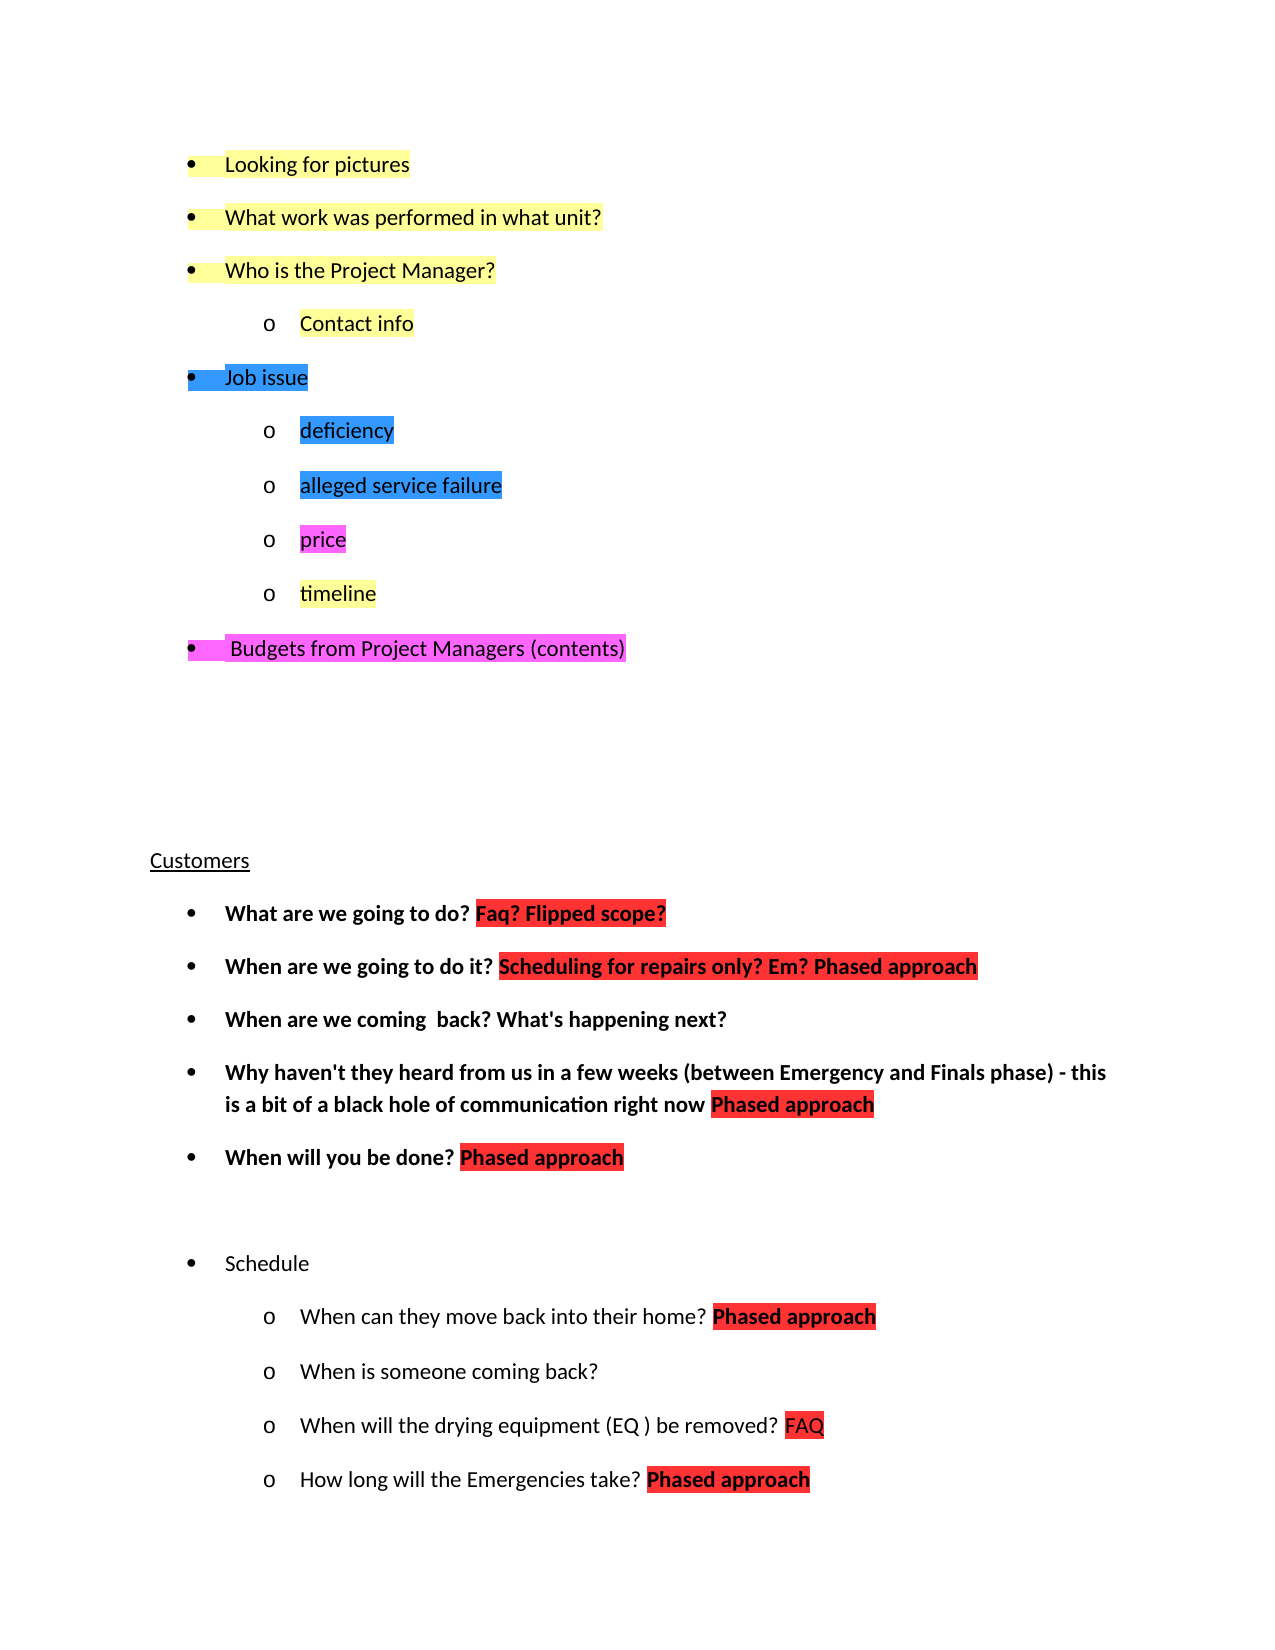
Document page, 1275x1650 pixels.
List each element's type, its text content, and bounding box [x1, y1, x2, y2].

list deficiency [262, 416, 1125, 446]
list price [262, 525, 1125, 554]
list Schedule [187, 1249, 1125, 1277]
list alleged service failure [262, 471, 1125, 500]
list Why haven't they heard from us in a few weeks (between Emergency and Finals phase) - this is a bit of a black hole of communication right now Phased approach [187, 1058, 1125, 1118]
list When will the drying equipment (EQ ) be removed? FAQ [262, 1411, 1125, 1440]
text Customers [150, 846, 1125, 874]
list Contact info [262, 309, 1125, 338]
list When will you be done? Phased approach [187, 1143, 1125, 1171]
list timeline [262, 579, 1125, 609]
list Job issue [187, 363, 1125, 391]
list Who is the Project Manager? [187, 256, 1125, 284]
list Budgets from Project Managers (contents) [187, 634, 1125, 662]
list Looking for pictures [187, 150, 1125, 178]
list When can they move back into their home? Phased approach [262, 1302, 1125, 1332]
list What work was performed in what unit? [187, 203, 1125, 231]
list What are we going to do? Faq? Flipped scope? [187, 899, 1125, 927]
list When is someone coming back? [262, 1357, 1125, 1386]
list When are we going to do it? Scheduling for repairs only? Em? Phased approach [187, 952, 1125, 980]
list How long will the Emergencies take? Phased approach [262, 1466, 1125, 1495]
list When are we coming back? What's happening next? [187, 1005, 1125, 1033]
